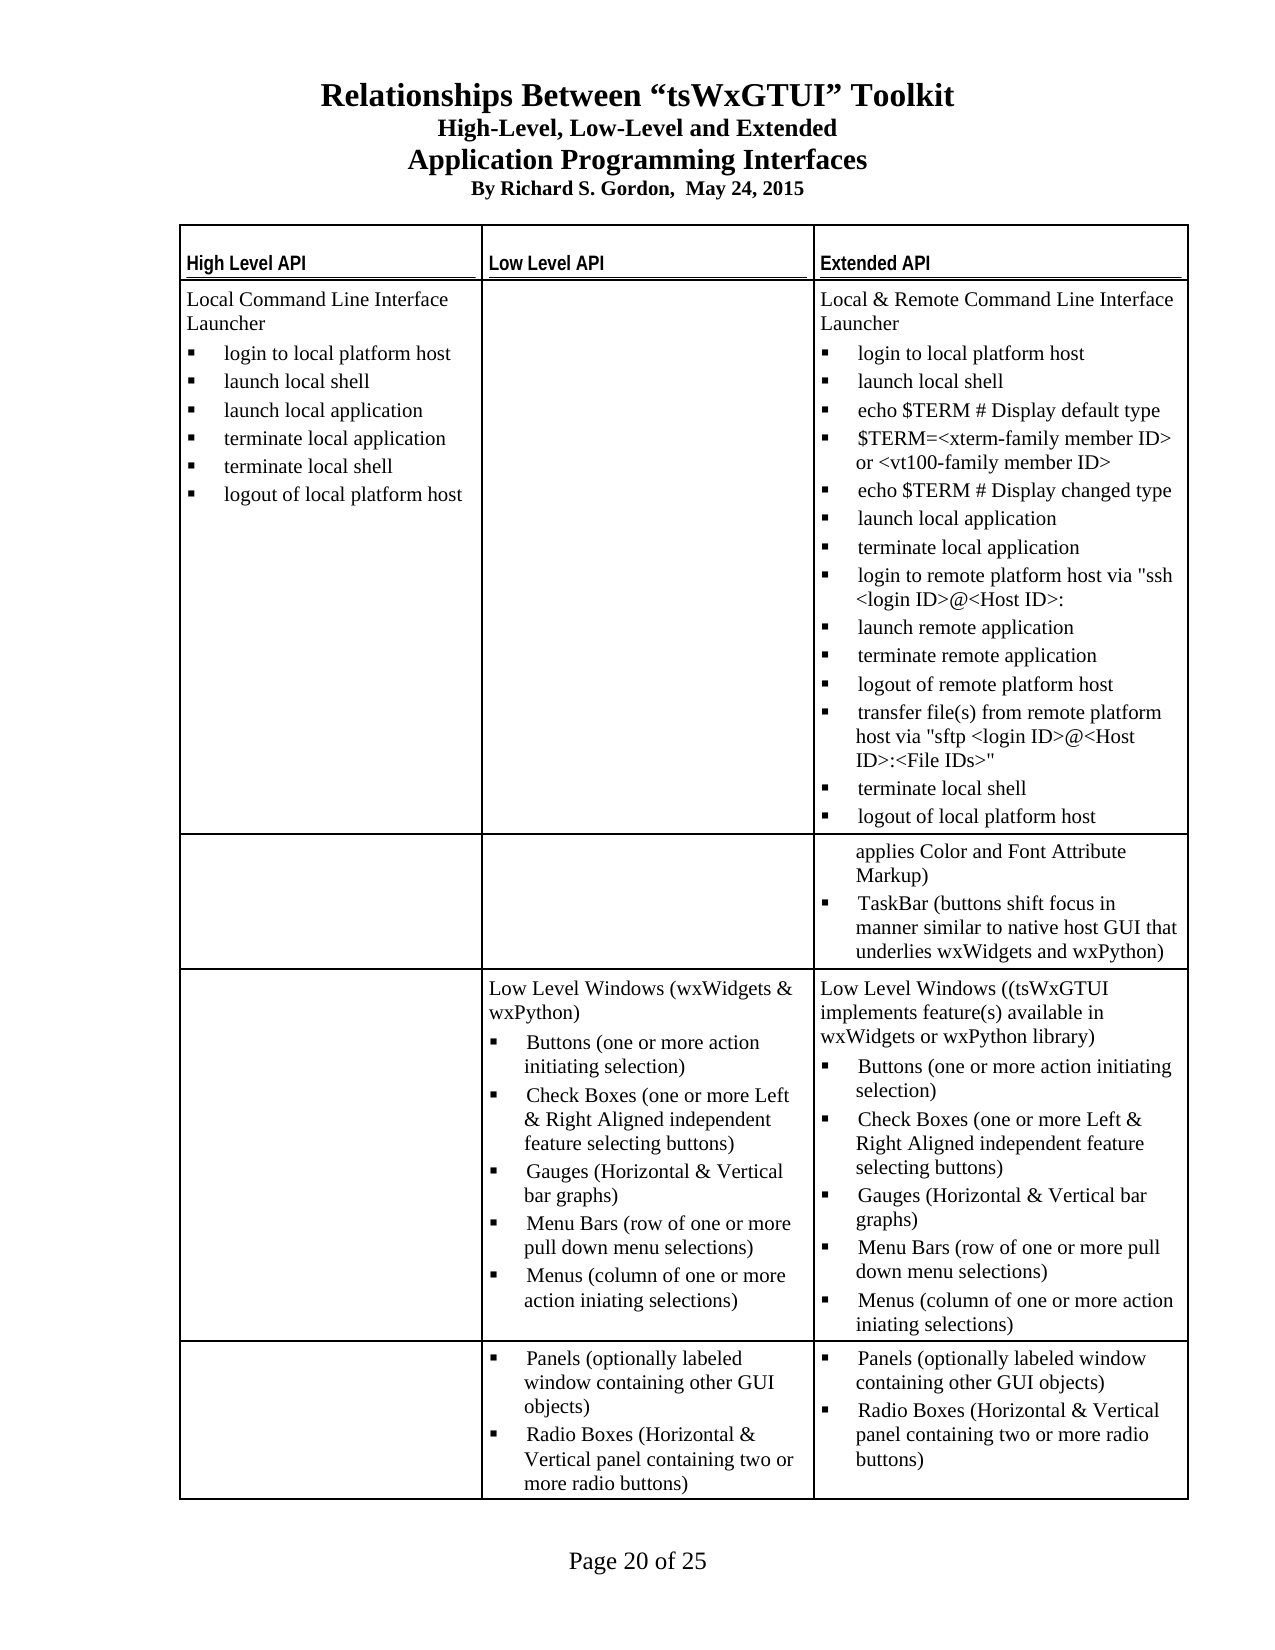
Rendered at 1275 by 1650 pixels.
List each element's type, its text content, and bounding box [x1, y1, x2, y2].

table_cell Low Level Windows (wxWidgets & wxPython) Buttons (one or more action initiating selection) Check Boxes (one or more Left & Right Aligned independent feature selecting buttons) Gauges (Horizontal & Vertical bar graphs) Menu Bars (row of one or more pull down menu selections) Menus (column of one or more action iniating selections) [483, 970, 813, 1340]
table_header High Level API [181, 226, 481, 278]
table_header Low Level API [483, 226, 813, 278]
table_cell [181, 1342, 481, 1498]
table_cell Local & Remote Command Line Interface Launcher login to local platform host launch local shell echo $TERM # Display default type $TERM=<xterm-family member ID> or <vt100-family member ID> echo $TERM # Display changed type launch local application terminate local application login to remote platform host via "ssh <login ID>@<Host ID>: launch remote application terminate remote application logout of remote platform host transfer file(s) from remote platform host via "sftp <login ID>@<Host ID>:<File IDs>" terminate local shell logout of local platform host [815, 281, 1187, 833]
table_cell [483, 281, 813, 833]
table_cell [181, 835, 481, 967]
table_cell Panels (optionally labeled window containing other GUI objects) Radio Boxes (Horizontal & Vertical panel containing two or more radio buttons) Radio Buttons (two or more Left & Right Aligned mutually exclusive feature selecting buttons) ScrollBar (panel with Horizontal and/or Vertical buttons, that control a scrollable text window, and a gauge, to display the position and size of the displayed text relative to the non-displayed text) ScrolledWindow (panel with a Horizontal and/or Vertical ScrollBar and a scrollable text window) [483, 1342, 813, 1498]
table_header Extended API [815, 226, 1187, 278]
table_cell [483, 835, 813, 967]
table_cell Top Level Windows (tsWxGTUI implements feature(s) not available in wxWidgets or wxPython library) Redirected Output (AppendText applies Color and Font Attribute Markup) TaskBar (buttons shift focus in manner similar to native host GUI that underlies wxWidgets and wxPython) [815, 835, 1187, 967]
table_cell Low Level Windows ((tsWxGTUI implements feature(s) available in wxWidgets or wxPython library) Buttons (one or more action initiating selection) Check Boxes (one or more Left & Right Aligned independent feature selecting buttons) Gauges (Horizontal & Vertical bar graphs) Menu Bars (row of one or more pull down menu selections) Menus (column of one or more action iniating selections) [815, 970, 1187, 1340]
table_cell Local Command Line Interface Launcher login to local platform host launch local shell launch local application terminate local application terminate local shell logout of local platform host [181, 281, 481, 833]
table_cell Panels (optionally labeled window containing other GUI objects) Radio Boxes (Horizontal & Vertical panel containing two or more radio buttons) Radio Buttons (two or more Left & Right Aligned mutually exclusive feature selecting buttons) ScrollBar (panel with Horizontal and/or Vertical buttons, that control a scrollable text window, and a gauge, to display the position and size of the displayed text relative to the non-displayed text) ScrolledWindow (panel with a Horizontal and/or Vertical ScrollBar and a scrollable text window) [815, 1342, 1187, 1498]
table_cell [181, 970, 481, 1340]
